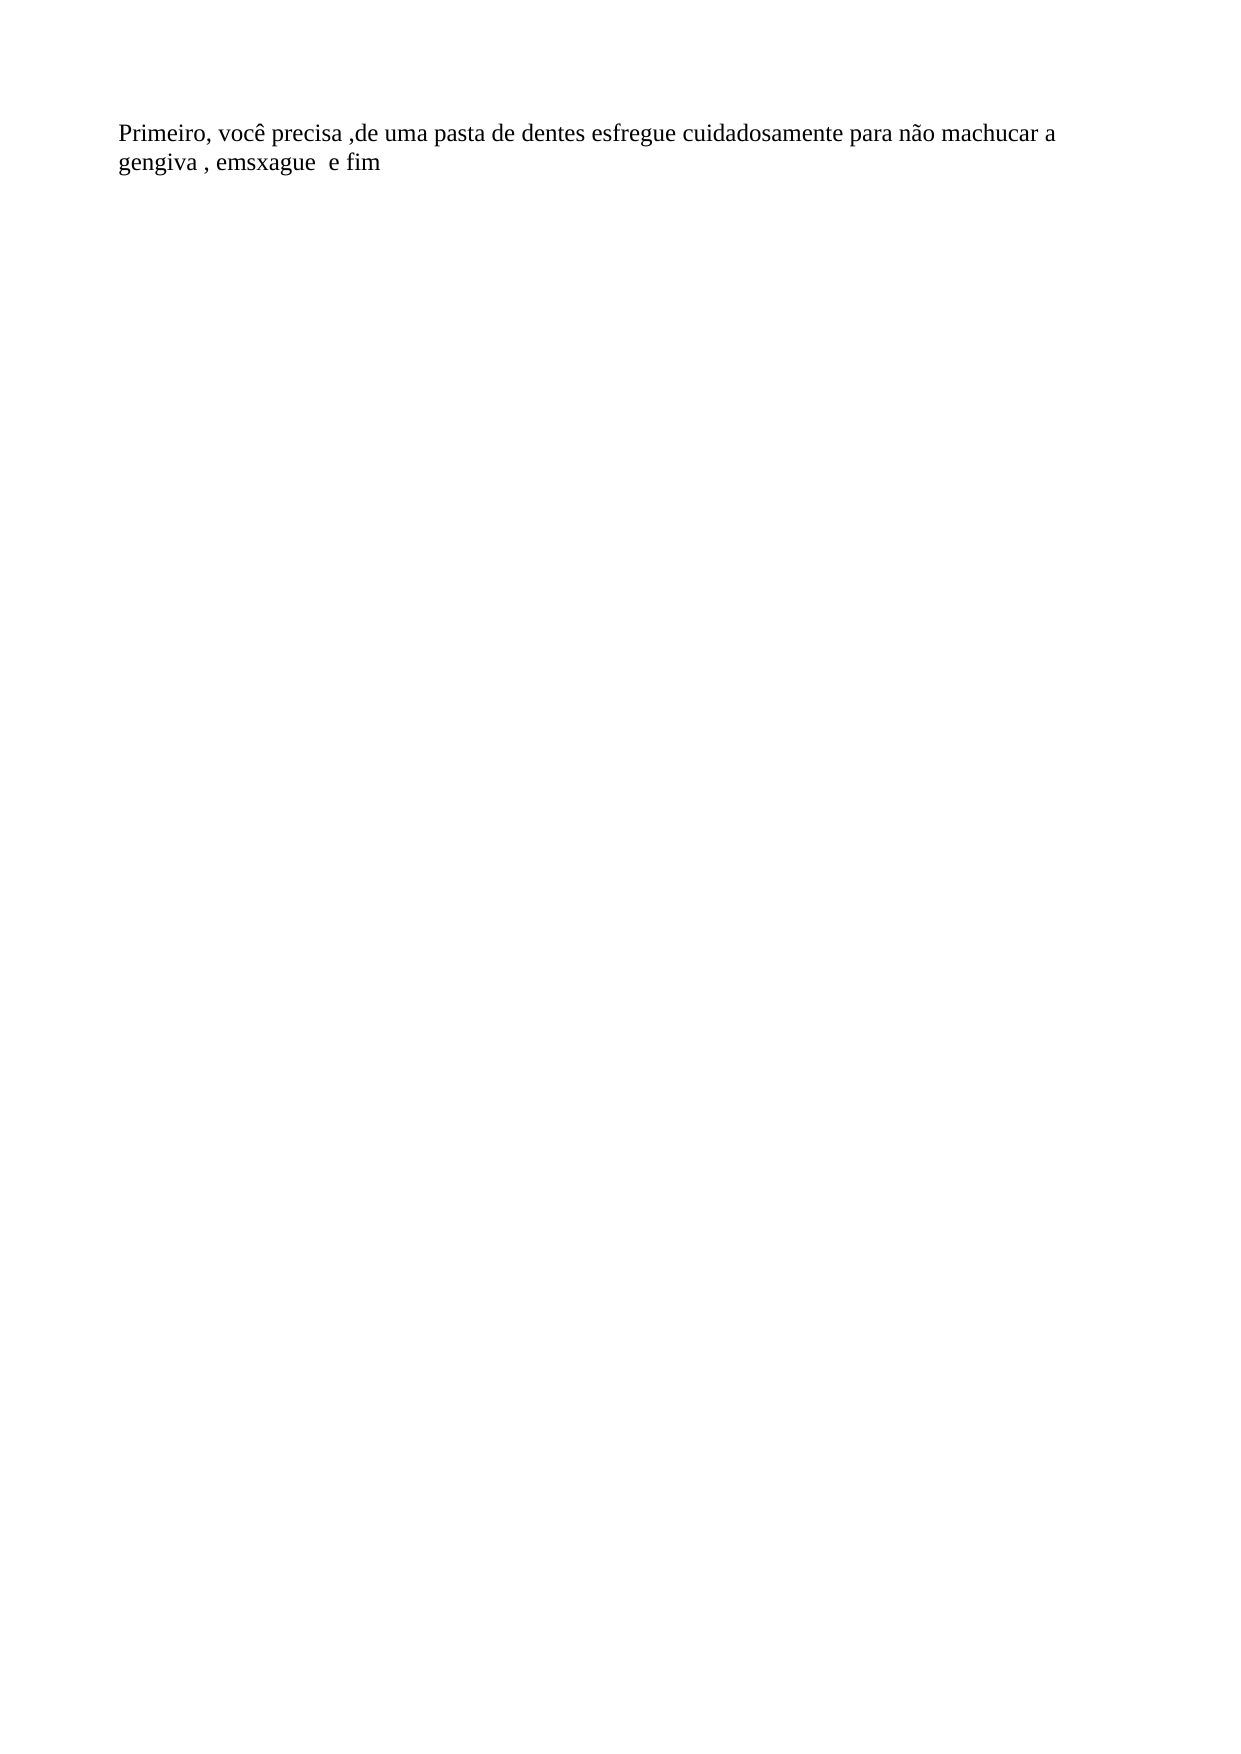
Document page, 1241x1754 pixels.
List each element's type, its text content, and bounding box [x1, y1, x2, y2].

text Primeiro, você precisa ,de uma pasta de dentes esfregue cuidadosamente para não machucar a gengiva , emsxague e fim [118, 118, 1122, 176]
